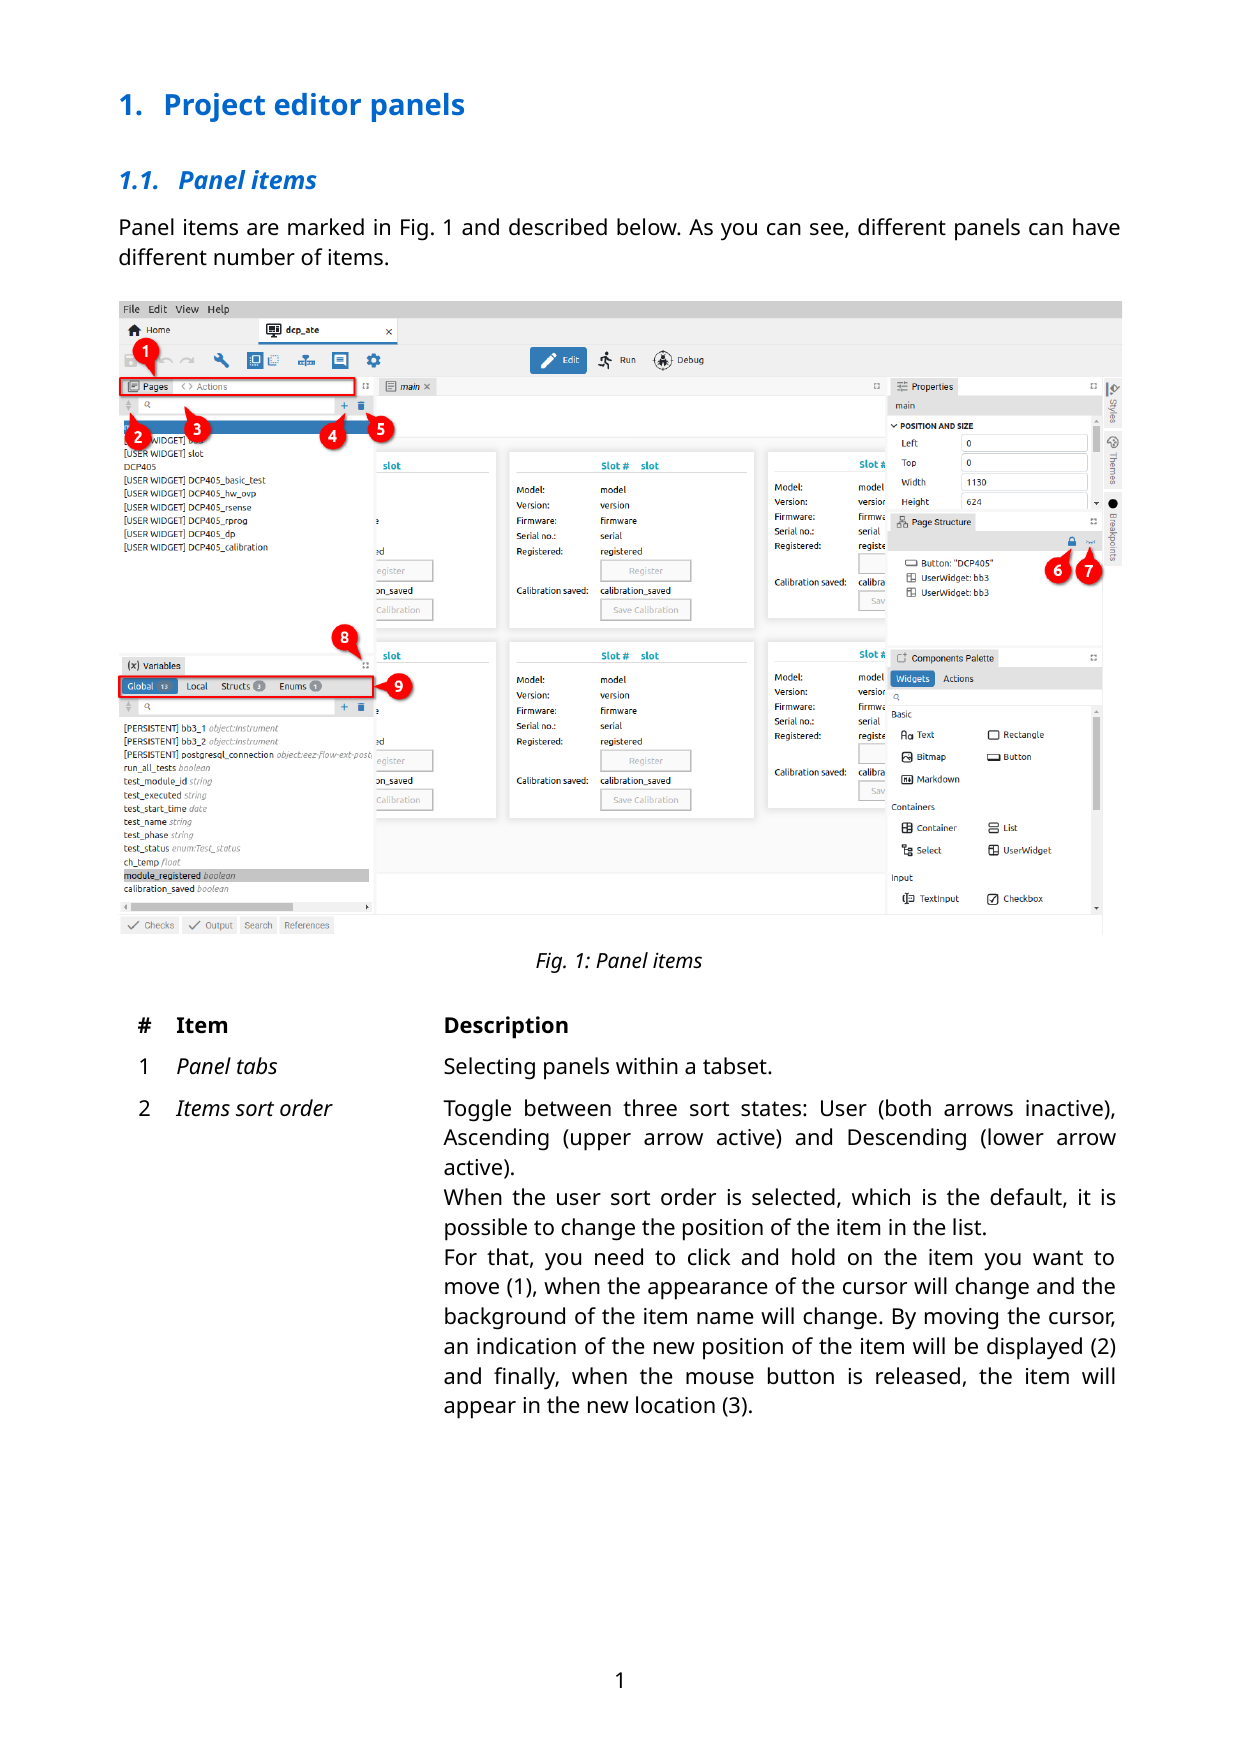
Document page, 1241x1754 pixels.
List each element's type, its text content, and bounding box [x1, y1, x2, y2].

table_header # [118, 1004, 171, 1046]
table_cell Selecting panels within a tabset. [438, 1046, 1123, 1087]
subtitle Panel items [118, 163, 1122, 197]
table_cell Panel tabs [171, 1046, 438, 1087]
picture [118, 301, 1123, 935]
table_header Description [438, 1004, 1123, 1046]
table_cell Toggle between three sort states: User (both arrows inactive), Ascending (upper arrow active) and Descending (lower arrow active). When the user sort order is selected, which is the default, it is possible to change the position of the item in the list. For that, you need to click and hold on the item you want to move (1), when the appearance of the cursor will change and the background of the item name will change. By moving the cursor, an indication of the new position of the item will be displayed (2) and finally, when the mouse button is released, the item will appear in the new location (3). [438, 1087, 1123, 1426]
table_cell 1 [118, 1046, 171, 1087]
text Panel items are marked in Fig. 1 and described below. As you can see, different panels can have different number of items. [118, 212, 1122, 271]
table_header Item [171, 1004, 438, 1046]
table_cell Items sort order [171, 1087, 438, 1426]
text Fig. 1: Panel items [118, 935, 1122, 974]
table_cell 2 [118, 1087, 171, 1426]
subtitle Project editor panels [118, 84, 1122, 124]
